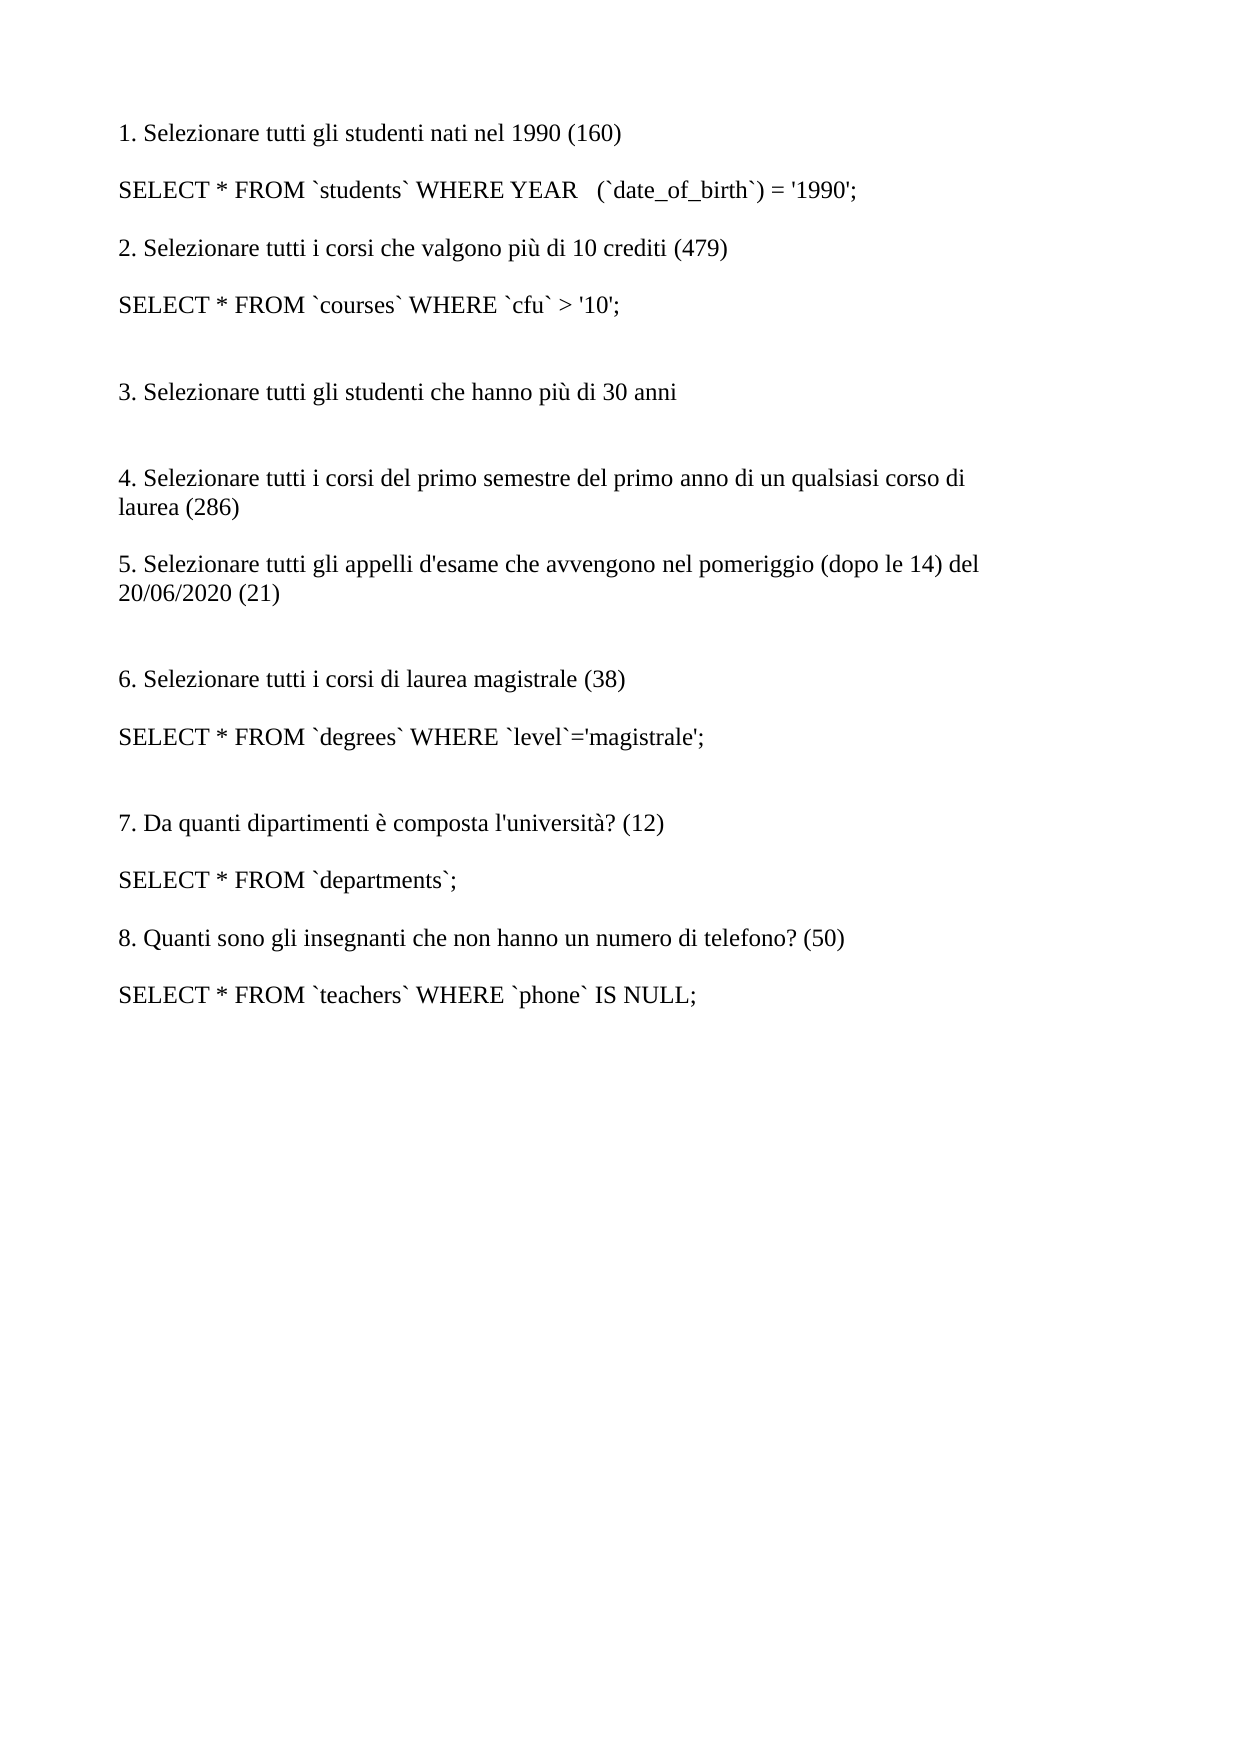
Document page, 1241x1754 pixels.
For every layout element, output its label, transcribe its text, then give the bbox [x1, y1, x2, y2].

text SELECT * FROM `courses` WHERE `cfu` > '10'; [118, 291, 1122, 319]
text SELECT * FROM `degrees` WHERE `level`='magistrale'; [118, 722, 1122, 751]
text 3. Selezionare tutti gli studenti che hanno più di 30 anni [118, 377, 1122, 406]
text 7. Da quanti dipartimenti è composta l'università? (12) [118, 808, 1122, 837]
text 8. Quanti sono gli insegnanti che non hanno un numero di telefono? (50) [118, 923, 1122, 952]
text SELECT * FROM `teachers` WHERE `phone` IS NULL; [118, 981, 1122, 1038]
text SELECT * FROM `departments`; [118, 866, 1122, 894]
text 5. Selezionare tutti gli appelli d'esame che avvengono nel pomeriggio (dopo le 14) del [118, 549, 1122, 578]
text 4. Selezionare tutti i corsi del primo semestre del primo anno di un qualsiasi corso di [118, 463, 1122, 492]
text SELECT * FROM `students` WHERE YEAR (`date_of_birth`) = '1990'; [118, 176, 1122, 204]
text 1. Selezionare tutti gli studenti nati nel 1990 (160) [118, 118, 1122, 147]
text 2. Selezionare tutti i corsi che valgono più di 10 crediti (479) [118, 233, 1122, 262]
text 6. Selezionare tutti i corsi di laurea magistrale (38) [118, 664, 1122, 693]
text laurea (286) [118, 492, 1122, 521]
text 20/06/2020 (21) [118, 578, 1122, 607]
